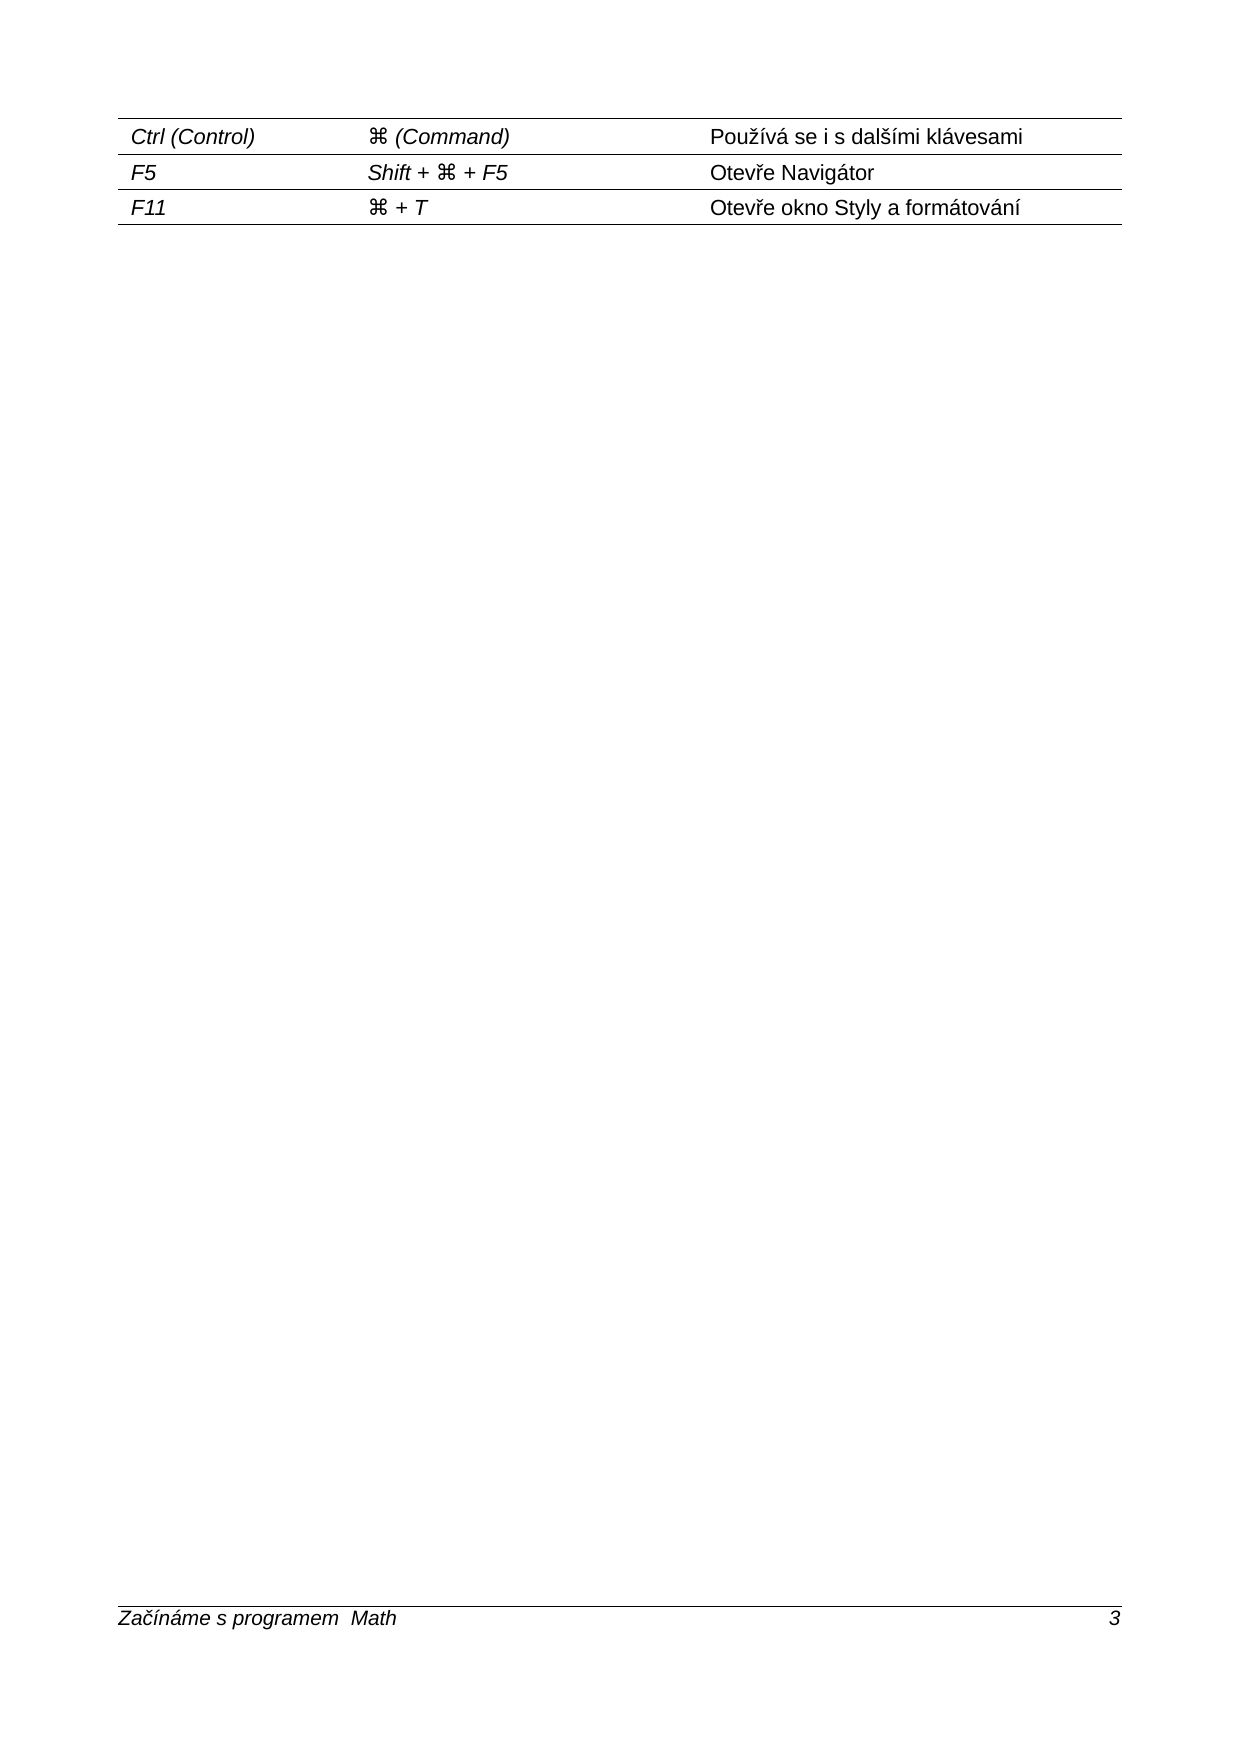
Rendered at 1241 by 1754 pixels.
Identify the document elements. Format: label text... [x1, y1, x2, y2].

table_cell Otevře Navigátor [697, 155, 1122, 189]
table_cell Ctrl (Control) [118, 119, 355, 153]
table_cell Shift + ⌘ + F5 [355, 155, 697, 189]
table_cell ⌘ + T [355, 190, 697, 224]
table_cell Používá se i s dalšími klávesami [697, 119, 1122, 153]
table_cell ⌘ (Command) [355, 119, 697, 153]
table_cell F11 [118, 190, 355, 224]
table_cell F5 [118, 155, 355, 189]
table_cell Otevře okno Styly a formátování [697, 190, 1122, 224]
